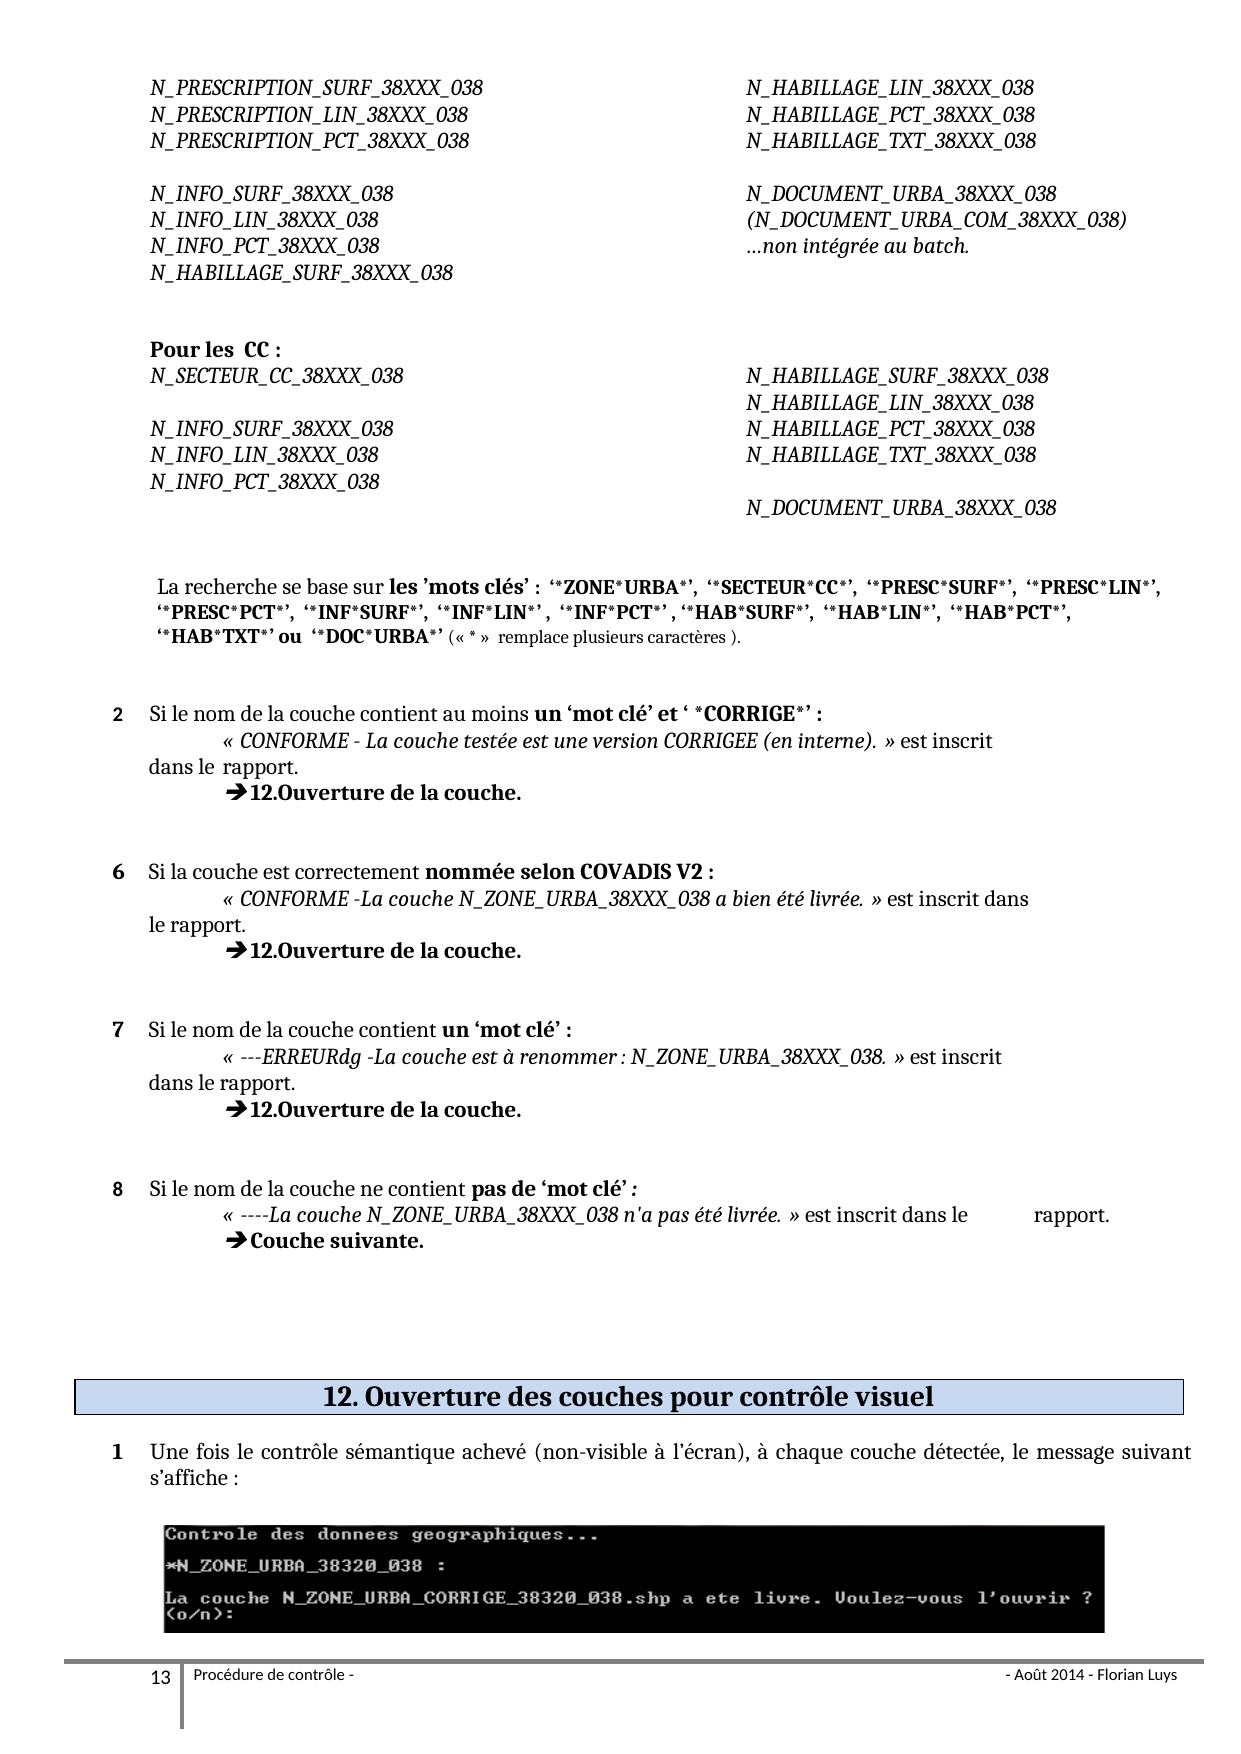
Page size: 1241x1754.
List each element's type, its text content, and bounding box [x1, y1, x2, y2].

text N_HABILLAGE_PCT_38XXX_038 [746, 416, 1193, 442]
text « ----La couche N_ZONE_URBA_38XXX_038 n'a pas été livrée. » est inscrit dans le rapport. [150, 1202, 1193, 1228]
text « CONFORME - La couche testée est une version CORRIGEE (en interne). » est inscrit dans le rapport. [75, 727, 1193, 780]
text  12.Ouverture de la couche. [75, 938, 1193, 964]
text N_HABILLAGE_PCT_38XXX_038 [746, 101, 1193, 128]
text N_INFO_PCT_38XXX_038 [150, 469, 597, 495]
text (N_DOCUMENT_URBA_COM_38XXX_038) [746, 207, 1193, 233]
text La recherche se base sur les ’mots clés’ : ‘*ZONE*URBA*’, ‘*SECTEUR*CC*’, ‘*PRESC*SURF*’, ‘*PRESC*LIN*’, ‘*PRESC*PCT*’, ‘*INF*SURF*’, ‘*INF*LIN*’ , ‘*INF*PCT*’ , ‘*HAB*SURF*’, ‘*HAB*LIN*’, ‘*HAB*PCT*’, ‘*HAB*TXT*’ ou ‘*DOC*URBA*’ (« * » remplace plusieurs caractères ). [157, 574, 1193, 648]
text N_HABILLAGE_TXT_38XXX_038 [746, 442, 1193, 469]
text  Couche suivante. [150, 1228, 1193, 1254]
picture [163, 1525, 1105, 1633]
text N_PRESCRIPTION_LIN_38XXX_038 [150, 101, 597, 128]
text N_SECTEUR_CC_38XXX_038 [150, 363, 597, 389]
text N_HABILLAGE_SURF_38XXX_038 [746, 363, 1193, 389]
text N_HABILLAGE_LIN_38XXX_038 [746, 75, 1193, 101]
table_header 12. Ouverture des couches pour contrôle visuel [76, 1380, 1183, 1414]
text 6 Si la couche est correctement nommée selon COVADIS V2 : [112, 859, 1193, 886]
text 7 Si le nom de la couche contient un ‘mot clé’ : [112, 1017, 1193, 1044]
list Une fois le contrôle sémantique achevé (non-visible à l’écran), à chaque couche détectée, le message suivant s’affiche : [112, 1439, 1193, 1491]
text N_DOCUMENT_URBA_38XXX_038 [746, 495, 1193, 521]
text N_PRESCRIPTION_SURF_38XXX_038 [150, 75, 597, 101]
text N_HABILLAGE_LIN_38XXX_038 [746, 389, 1193, 416]
text  12.Ouverture de la couche. [75, 1096, 1193, 1123]
list Si le nom de la couche contient au moins un ‘mot clé’ et ‘ *CORRIGE*’ : [112, 701, 1193, 727]
text N_HABILLAGE_SURF_38XXX_038 [150, 259, 597, 286]
text …non intégrée au batch. [746, 233, 1193, 259]
text Pour les CC : [150, 337, 597, 363]
text  12.Ouverture de la couche. [75, 780, 1193, 806]
text N_INFO_LIN_38XXX_038 [150, 207, 597, 233]
text « CONFORME -La couche N_ZONE_URBA_38XXX_038 a bien été livrée. » est inscrit dans le rapport. [75, 886, 1193, 938]
text N_INFO_SURF_38XXX_038 [150, 416, 597, 442]
text N_INFO_SURF_38XXX_038 [150, 180, 597, 207]
text « ---ERREURdg -La couche est à renommer : N_ZONE_URBA_38XXX_038. » est inscrit dans le rapport. [75, 1044, 1193, 1096]
text N_INFO_PCT_38XXX_038 [150, 233, 597, 259]
list Si le nom de la couche ne contient pas de ‘mot clé’ : [112, 1175, 1193, 1202]
text N_HABILLAGE_TXT_38XXX_038 [746, 128, 1193, 154]
text N_INFO_LIN_38XXX_038 [150, 442, 597, 469]
text N_PRESCRIPTION_PCT_38XXX_038 [150, 128, 597, 154]
text N_DOCUMENT_URBA_38XXX_038 [746, 180, 1193, 207]
